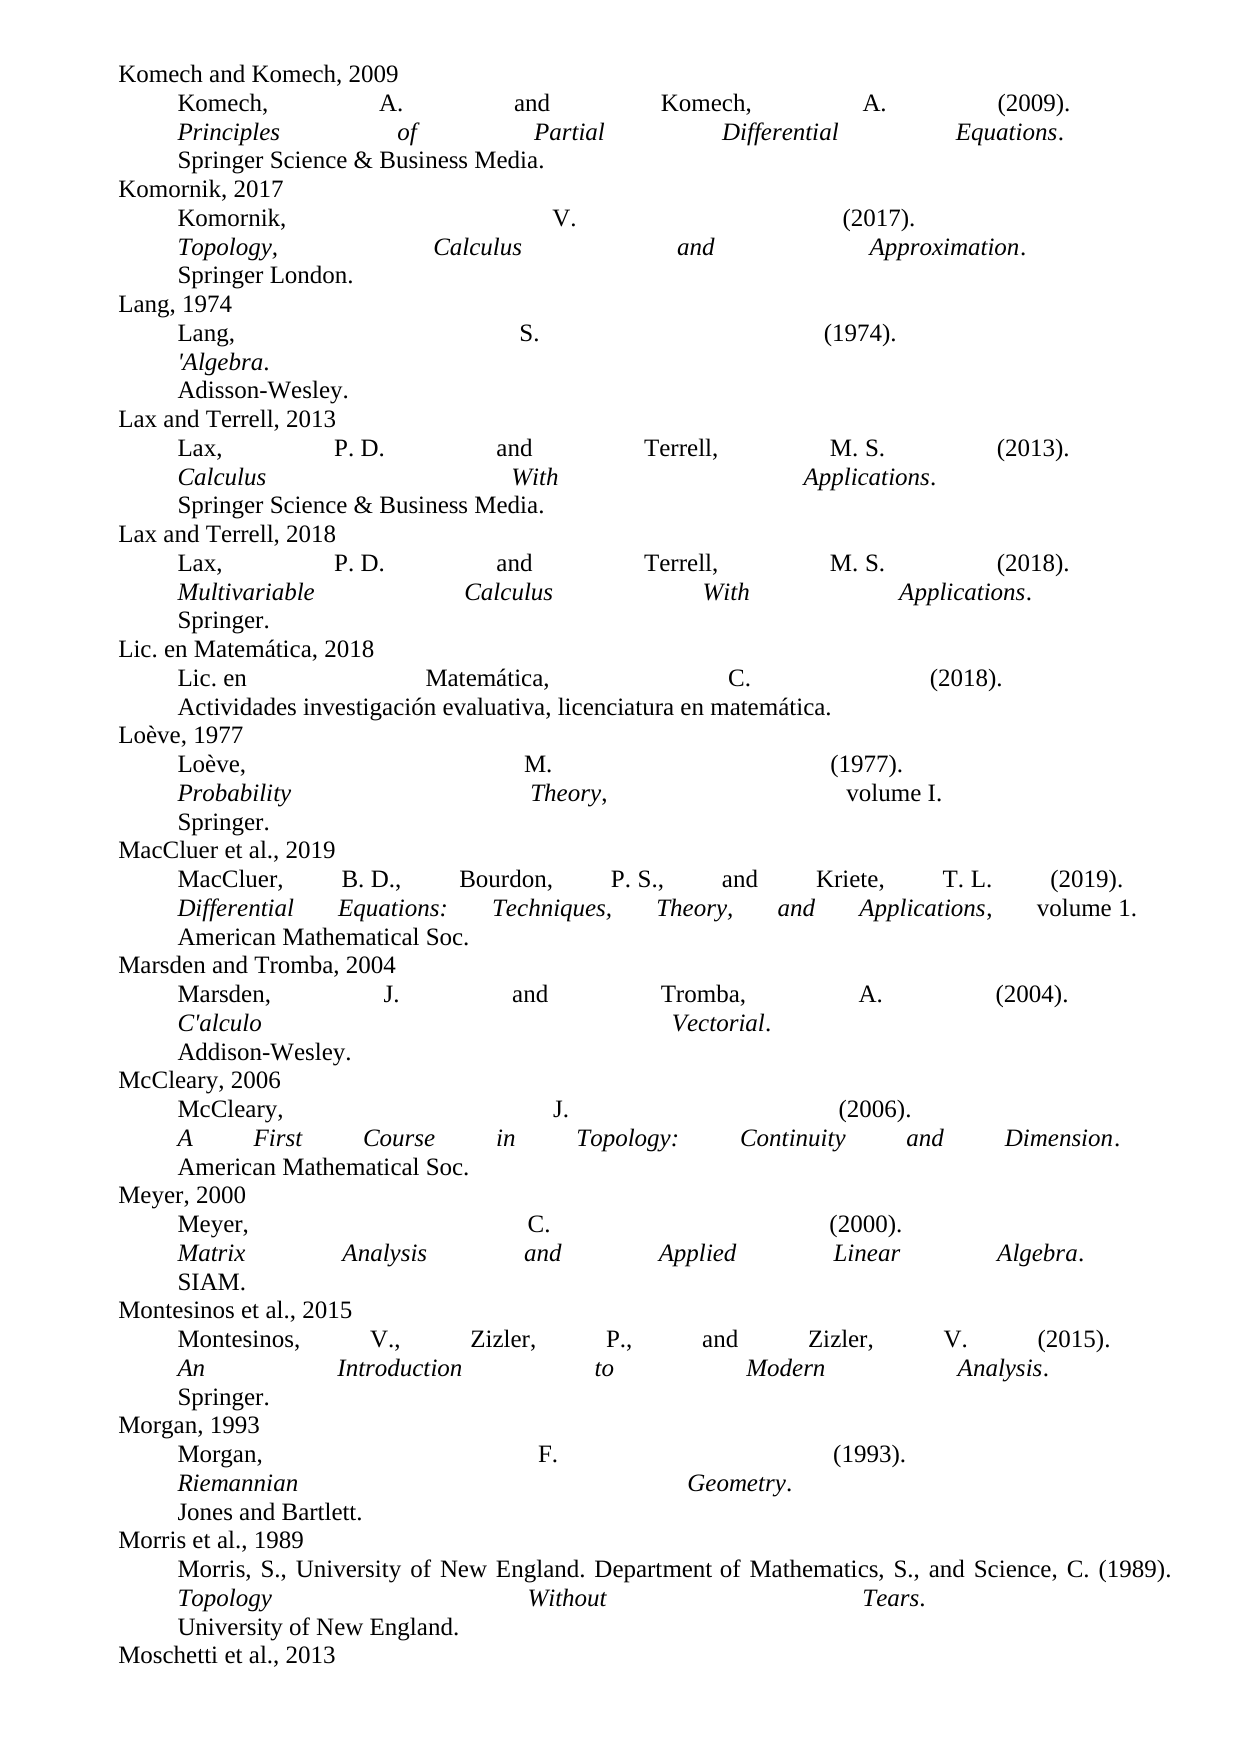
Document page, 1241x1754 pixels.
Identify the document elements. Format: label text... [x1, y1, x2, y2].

list Lax, P. D. and Terrell, M. S. (2018). Multivariable Calculus With Applications. Springer. [177, 548, 1181, 634]
list MacCluer, B. D., Bourdon, P. S., and Kriete, T. L. (2019). Differential Equations: Techniques, Theory, and Applications, volume 1. American Mathematical Soc. [177, 864, 1181, 950]
list Morgan, F. (1993). Riemannian Geometry. Jones and Bartlett. [177, 1439, 1181, 1525]
list Morris, S., University of New England. Department of Mathematics, S., and Science, C. (1989). Topology Without Tears. University of New England. [177, 1554, 1181, 1640]
subtitle Lax and Terrell, 2018 [118, 519, 1181, 548]
list Loève, M. (1977). Probability Theory, volume I. Springer. [177, 749, 1181, 835]
list Montesinos, V., Zizler, P., and Zizler, V. (2015). An Introduction to Modern Analysis. Springer. [177, 1324, 1181, 1410]
subtitle Morgan, 1993 [118, 1410, 1181, 1439]
subtitle Komech and Komech, 2009 [118, 59, 1181, 88]
list Komornik, V. (2017). Topology, Calculus and Approximation. Springer London. [177, 203, 1181, 289]
subtitle Meyer, 2000 [118, 1180, 1181, 1209]
list Lang, S. (1974). 'Algebra. Adisson-Wesley. [177, 318, 1181, 404]
subtitle MacCluer et al., 2019 [118, 835, 1181, 864]
list Komech, A. and Komech, A. (2009). Principles of Partial Differential Equations. Springer Science & Business Media. [177, 88, 1181, 174]
subtitle McCleary, 2006 [118, 1065, 1181, 1094]
list McCleary, J. (2006). A First Course in Topology: Continuity and Dimension. American Mathematical Soc. [177, 1094, 1181, 1180]
subtitle Moschetti et al., 2013 [118, 1640, 1181, 1669]
subtitle Montesinos et al., 2015 [118, 1295, 1181, 1324]
list Lic. en Matemática, C. (2018). Actividades investigación evaluativa, licenciatura en matemática. [177, 663, 1181, 720]
subtitle Komornik, 2017 [118, 174, 1181, 203]
subtitle Loève, 1977 [118, 720, 1181, 749]
subtitle Lic. en Matemática, 2018 [118, 634, 1181, 663]
subtitle Lang, 1974 [118, 289, 1181, 318]
list Meyer, C. (2000). Matrix Analysis and Applied Linear Algebra. SIAM. [177, 1209, 1181, 1295]
subtitle Marsden and Tromba, 2004 [118, 950, 1181, 979]
list Marsden, J. and Tromba, A. (2004). C'alculo Vectorial. Addison-Wesley. [177, 979, 1181, 1065]
list Lax, P. D. and Terrell, M. S. (2013). Calculus With Applications. Springer Science & Business Media. [177, 433, 1181, 519]
subtitle Morris et al., 1989 [118, 1525, 1181, 1554]
subtitle Lax and Terrell, 2013 [118, 404, 1181, 433]
